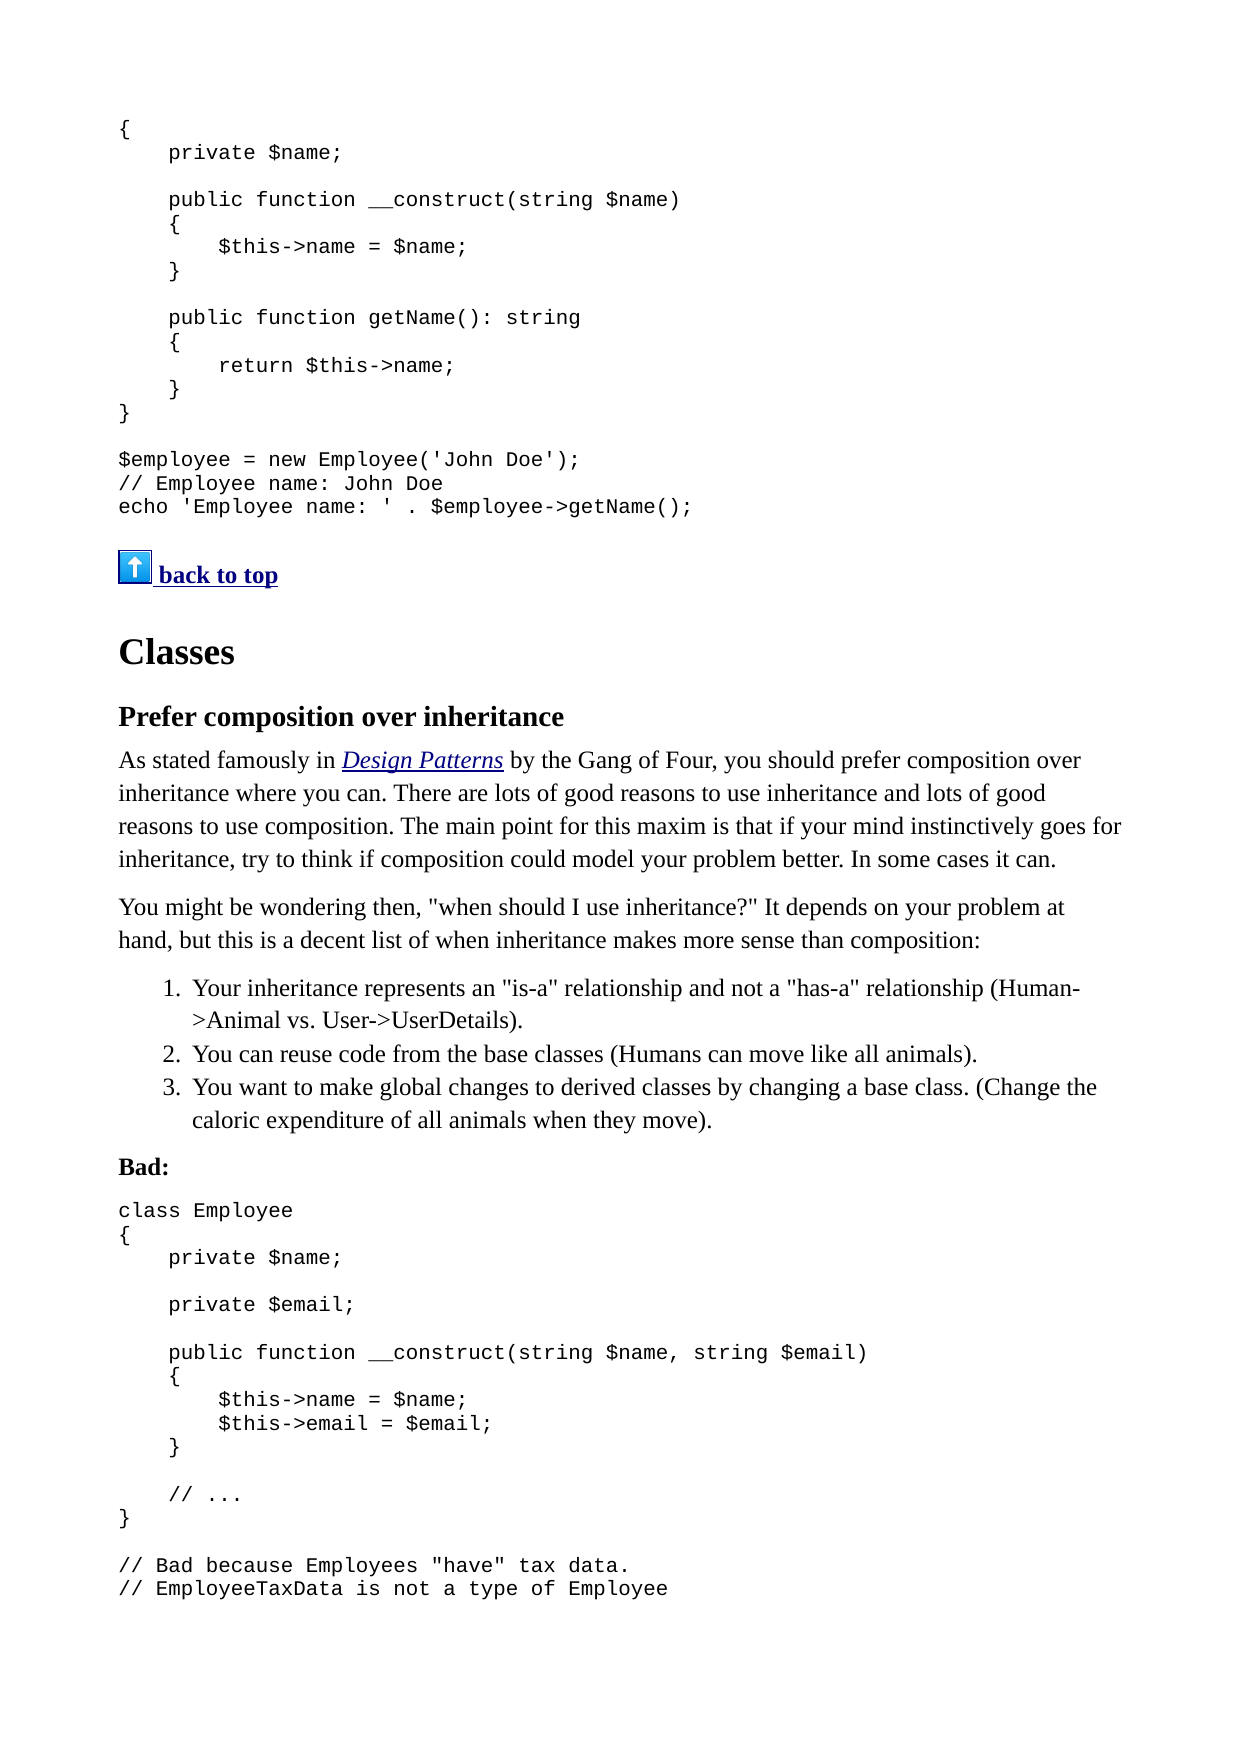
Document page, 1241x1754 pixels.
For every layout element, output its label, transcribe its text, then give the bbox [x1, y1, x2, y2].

text back to top [118, 549, 1122, 589]
text $this->email = $email; [118, 1413, 1122, 1436]
text $this->name = $name; [118, 1389, 1122, 1413]
picture [120, 551, 151, 582]
text Bad: [118, 1152, 1122, 1181]
text As stated famously in Design Patterns by the Gang of Four, you should prefer composition over inheritance where you can. There are lots of good reasons to use inheritance and lots of good reasons to use composition. The main point for this maxim is that if your mind instinctively goes for inheritance, try to think if composition could model your problem better. In some cases it can. [118, 745, 1122, 873]
text // ... [118, 1484, 1122, 1507]
text { [118, 213, 1122, 236]
text return $this->name; [118, 354, 1122, 378]
list Your inheritance represents an "is-a" relationship and not a "has-a" relationship (Human->Animal vs. User->UserDetails). [162, 973, 1122, 1034]
subtitle Classes [118, 629, 1122, 672]
text // Bad because Employees "have" tax data. [118, 1554, 1122, 1578]
text { [118, 1223, 1122, 1247]
text $this->name = $name; [118, 236, 1122, 260]
text { [118, 331, 1122, 354]
text } [118, 378, 1122, 402]
text private $name; [118, 142, 1122, 165]
text private $name; [118, 1247, 1122, 1271]
text public function getName(): string [118, 307, 1122, 331]
text // Employee name: John Doe [118, 473, 1122, 496]
text private $email; [118, 1294, 1122, 1318]
text } [118, 1436, 1122, 1460]
text public function __construct(string $name) [118, 189, 1122, 213]
text You might be wondering then, "when should I use inheritance?" It depends on your problem at hand, but this is a decent list of when inheritance makes more sense than composition: [118, 892, 1122, 954]
text public function __construct(string $name, string $email) [118, 1342, 1122, 1365]
text } [118, 1507, 1122, 1531]
text class Employee [118, 1200, 1122, 1223]
list You can reuse code from the base classes (Humans can move like all animals). [162, 1039, 1122, 1067]
text echo 'Employee name: ' . $employee->getName(); [118, 496, 1122, 520]
text $employee = new Employee('John Doe'); [118, 449, 1122, 473]
text { [118, 1365, 1122, 1389]
subtitle Prefer composition over inheritance [118, 699, 1122, 733]
list You want to make global changes to derived classes by changing a base class. (Change the caloric expenditure of all animals when they move). [162, 1072, 1122, 1133]
text } [118, 402, 1122, 426]
text } [118, 260, 1122, 284]
text { [118, 118, 1122, 142]
text // EmployeeTaxData is not a type of Employee [118, 1578, 1122, 1602]
